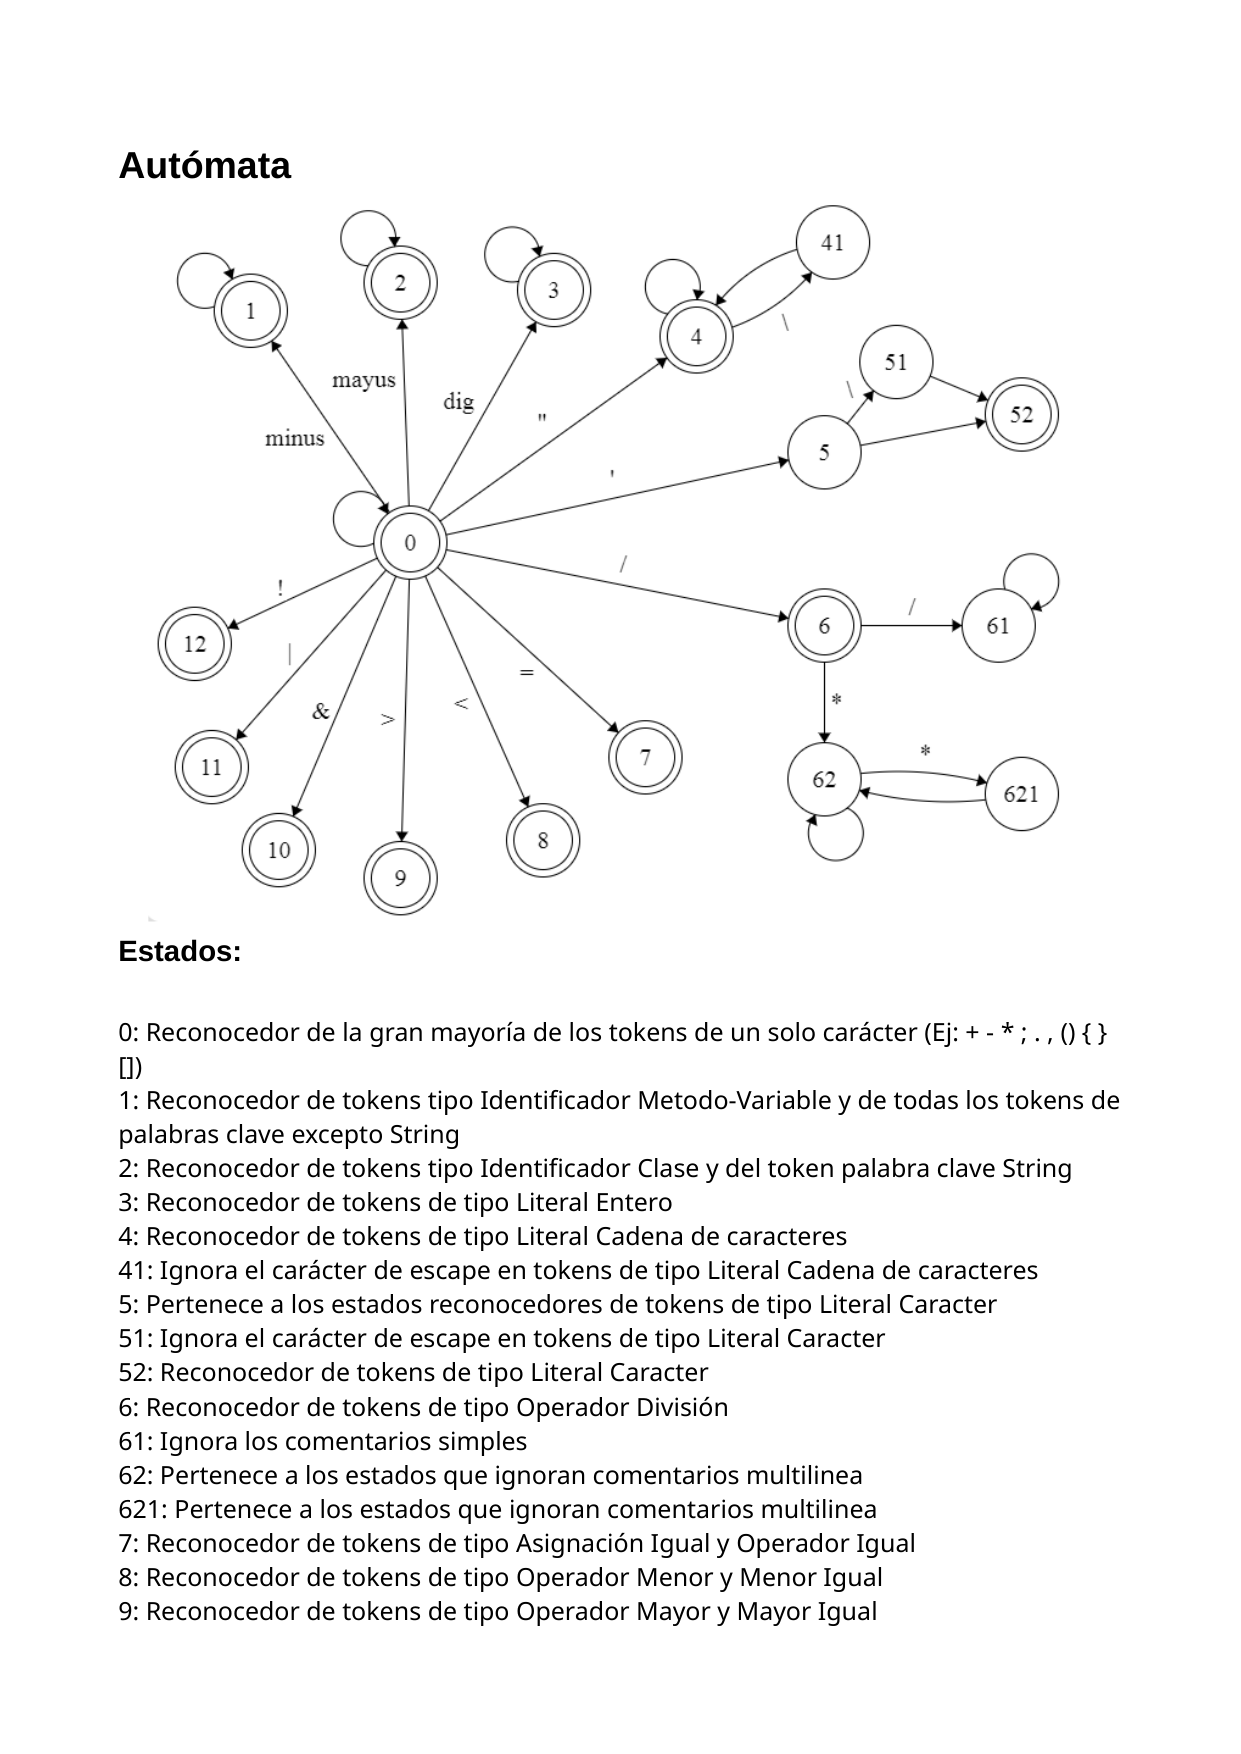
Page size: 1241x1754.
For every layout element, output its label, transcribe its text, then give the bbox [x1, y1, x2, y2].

text 2: Reconocedor de tokens tipo Identificador Clase y del token palabra clave String [118, 1151, 1122, 1185]
text 7: Reconocedor de tokens de tipo Asignación Igual y Operador Igual [118, 1525, 1122, 1559]
text 5: Pertenece a los estados reconocedores de tokens de tipo Literal Caracter [118, 1287, 1122, 1321]
text 9: Reconocedor de tokens de tipo Operador Mayor y Mayor Igual [118, 1593, 1122, 1628]
picture [148, 198, 1092, 935]
text 61: Ignora los comentarios simples [118, 1423, 1122, 1457]
text 8: Reconocedor de tokens de tipo Operador Menor y Menor Igual [118, 1559, 1122, 1593]
text 62: Pertenece a los estados que ignoran comentarios multilinea [118, 1457, 1122, 1491]
text 4: Reconocedor de tokens de tipo Literal Cadena de caracteres [118, 1219, 1122, 1253]
text 0: Reconocedor de la gran mayoría de los tokens de un solo carácter (Ej: + - * ; . , () { } []) [118, 1014, 1122, 1083]
text 621: Pertenece a los estados que ignoran comentarios multilinea [118, 1491, 1122, 1525]
text 3: Reconocedor de tokens de tipo Literal Entero [118, 1185, 1122, 1219]
text 41: Ignora el carácter de escape en tokens de tipo Literal Cadena de caracteres [118, 1253, 1122, 1287]
subtitle Estados: [118, 213, 1122, 968]
subtitle Autómata [118, 143, 1122, 186]
text 51: Ignora el carácter de escape en tokens de tipo Literal Caracter [118, 1321, 1122, 1355]
text 1: Reconocedor de tokens tipo Identificador Metodo-Variable y de todas los tokens de palabras clave excepto String [118, 1083, 1122, 1151]
text 52: Reconocedor de tokens de tipo Literal Caracter [118, 1355, 1122, 1389]
text 6: Reconocedor de tokens de tipo Operador División [118, 1389, 1122, 1423]
